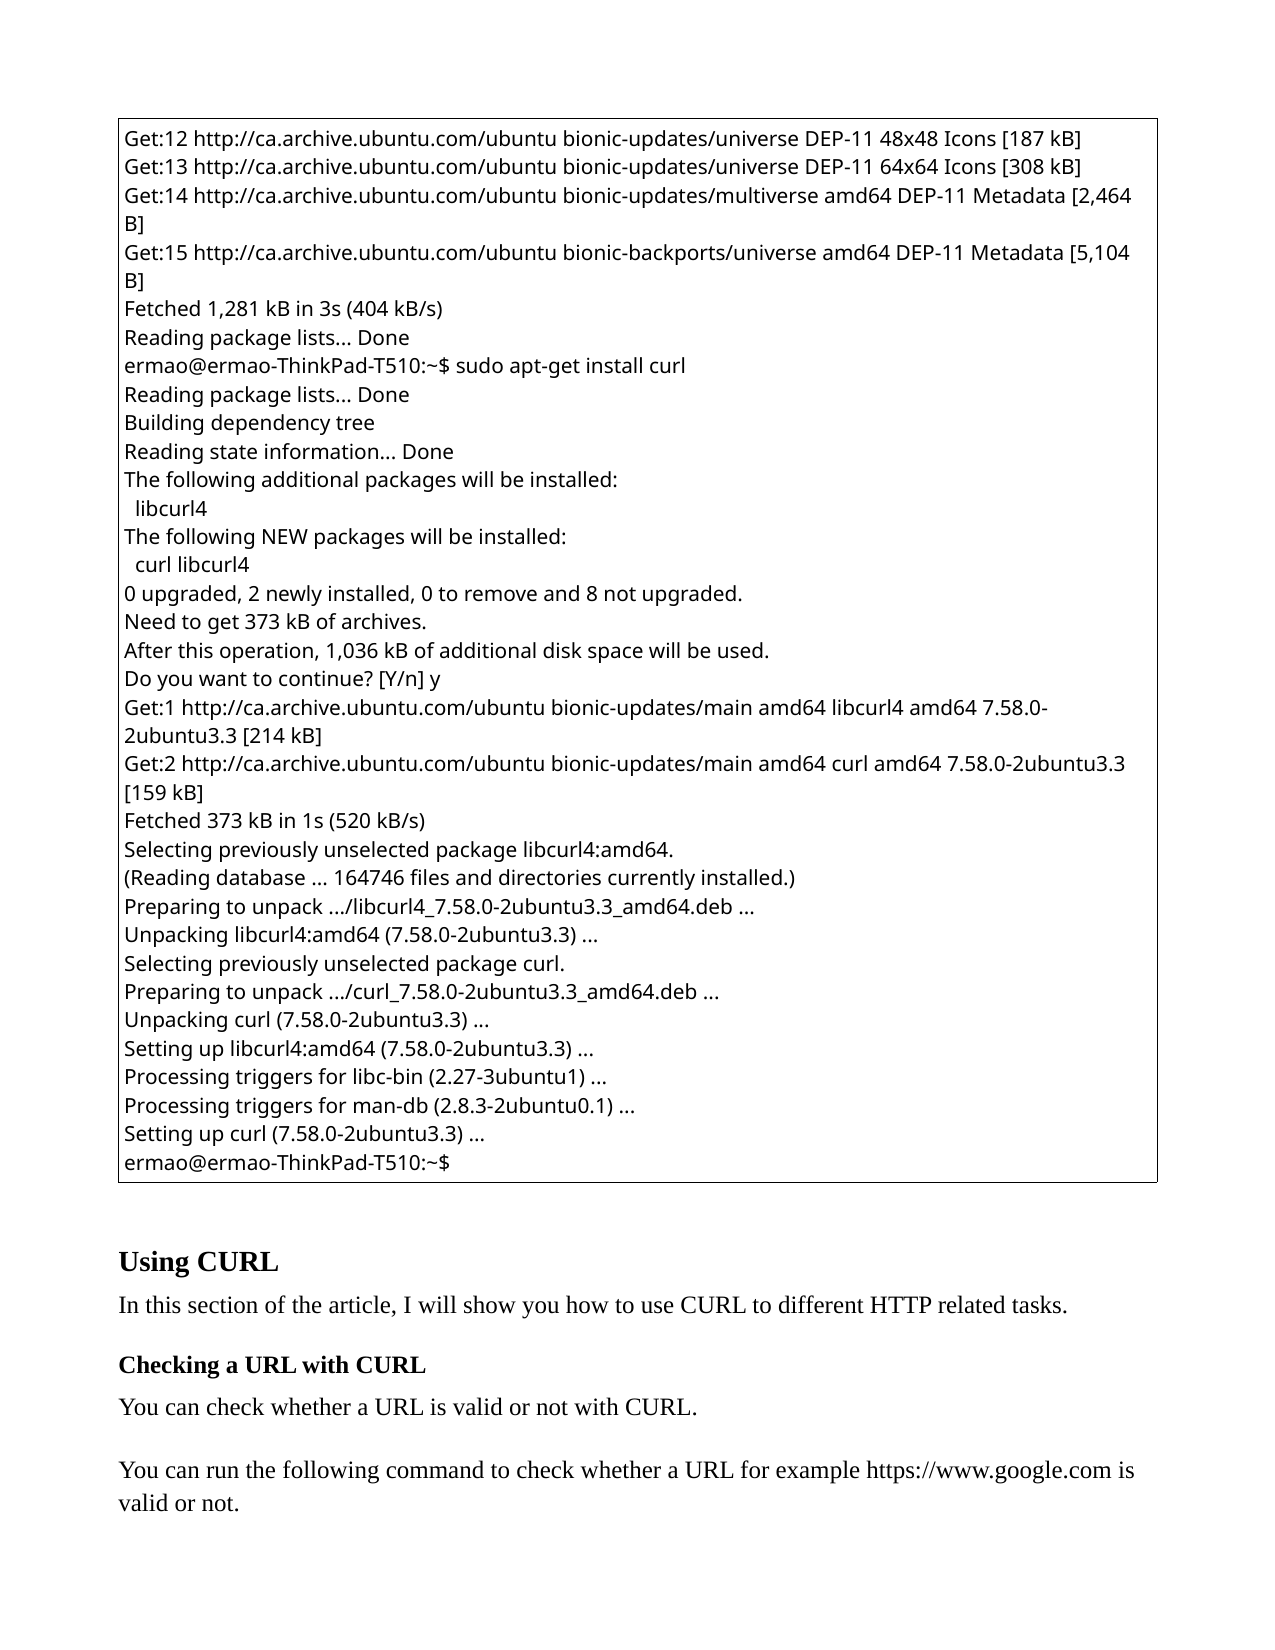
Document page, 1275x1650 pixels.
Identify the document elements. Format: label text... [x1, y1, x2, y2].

table_header Get:12 http://ca.archive.ubuntu.com/ubuntu bionic-updates/universe DEP-11 48x48 Icons [187 kB] Get:13 http://ca.archive.ubuntu.com/ubuntu bionic-updates/universe DEP-11 64x64 Icons [308 kB] Get:14 http://ca.archive.ubuntu.com/ubuntu bionic-updates/multiverse amd64 DEP-11 Metadata [2,464 B] Get:15 http://ca.archive.ubuntu.com/ubuntu bionic-backports/universe amd64 DEP-11 Metadata [5,104 B] Fetched 1,281 kB in 3s (404 kB/s) Reading package lists... Done ermao@ermao-ThinkPad-T510:~$ sudo apt-get install curl Reading package lists... Done Building dependency tree Reading state information... Done The following additional packages will be installed: libcurl4 The following NEW packages will be installed: curl libcurl4 0 upgraded, 2 newly installed, 0 to remove and 8 not upgraded. Need to get 373 kB of archives. After this operation, 1,036 kB of additional disk space will be used. Do you want to continue? [Y/n] y Get:1 http://ca.archive.ubuntu.com/ubuntu bionic-updates/main amd64 libcurl4 amd64 7.58.0-2ubuntu3.3 [214 kB] Get:2 http://ca.archive.ubuntu.com/ubuntu bionic-updates/main amd64 curl amd64 7.58.0-2ubuntu3.3 [159 kB] Fetched 373 kB in 1s (520 kB/s) Selecting previously unselected package libcurl4:amd64. (Reading database ... 164746 files and directories currently installed.) Preparing to unpack .../libcurl4_7.58.0-2ubuntu3.3_amd64.deb ... Unpacking libcurl4:amd64 (7.58.0-2ubuntu3.3) ... Selecting previously unselected package curl. Preparing to unpack .../curl_7.58.0-2ubuntu3.3_amd64.deb ... Unpacking curl (7.58.0-2ubuntu3.3) ... Setting up libcurl4:amd64 (7.58.0-2ubuntu3.3) ... Processing triggers for libc-bin (2.27-3ubuntu1) ... Processing triggers for man-db (2.8.3-2ubuntu0.1) ... Setting up curl (7.58.0-2ubuntu3.3) ... ermao@ermao-ThinkPad-T510:~$ [119, 119, 1157, 1182]
text You can run the following command to check whether a URL for example https://www.google.com is valid or not. [118, 1455, 1157, 1517]
text You can check whether a URL is valid or not with CURL. [118, 1392, 1157, 1420]
subtitle Using CURL [118, 1244, 1157, 1278]
subtitle Checking a URL with CURL [118, 1350, 1157, 1379]
text In this section of the article, I will show you how to use CURL to different HTTP related tasks. [118, 1290, 1157, 1319]
